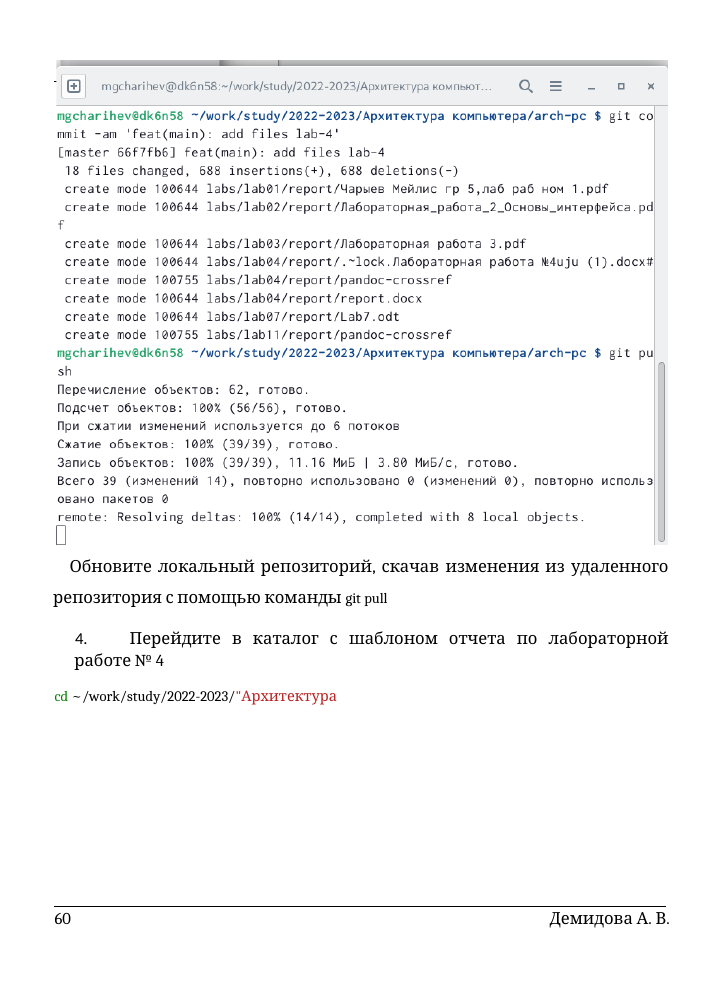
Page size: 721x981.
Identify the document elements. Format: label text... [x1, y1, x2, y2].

text Обновите локальный репозиторий, скачав изменения из удаленного репозитория с помощью команды git pull [53, 109, 669, 607]
list Перейдите в каталог с шаблоном отчета по лабораторной работе № 4 [74, 628, 669, 670]
text cd ~/work/study/2022-2023/"Архитектура [54, 688, 670, 705]
picture [56, 60, 668, 545]
